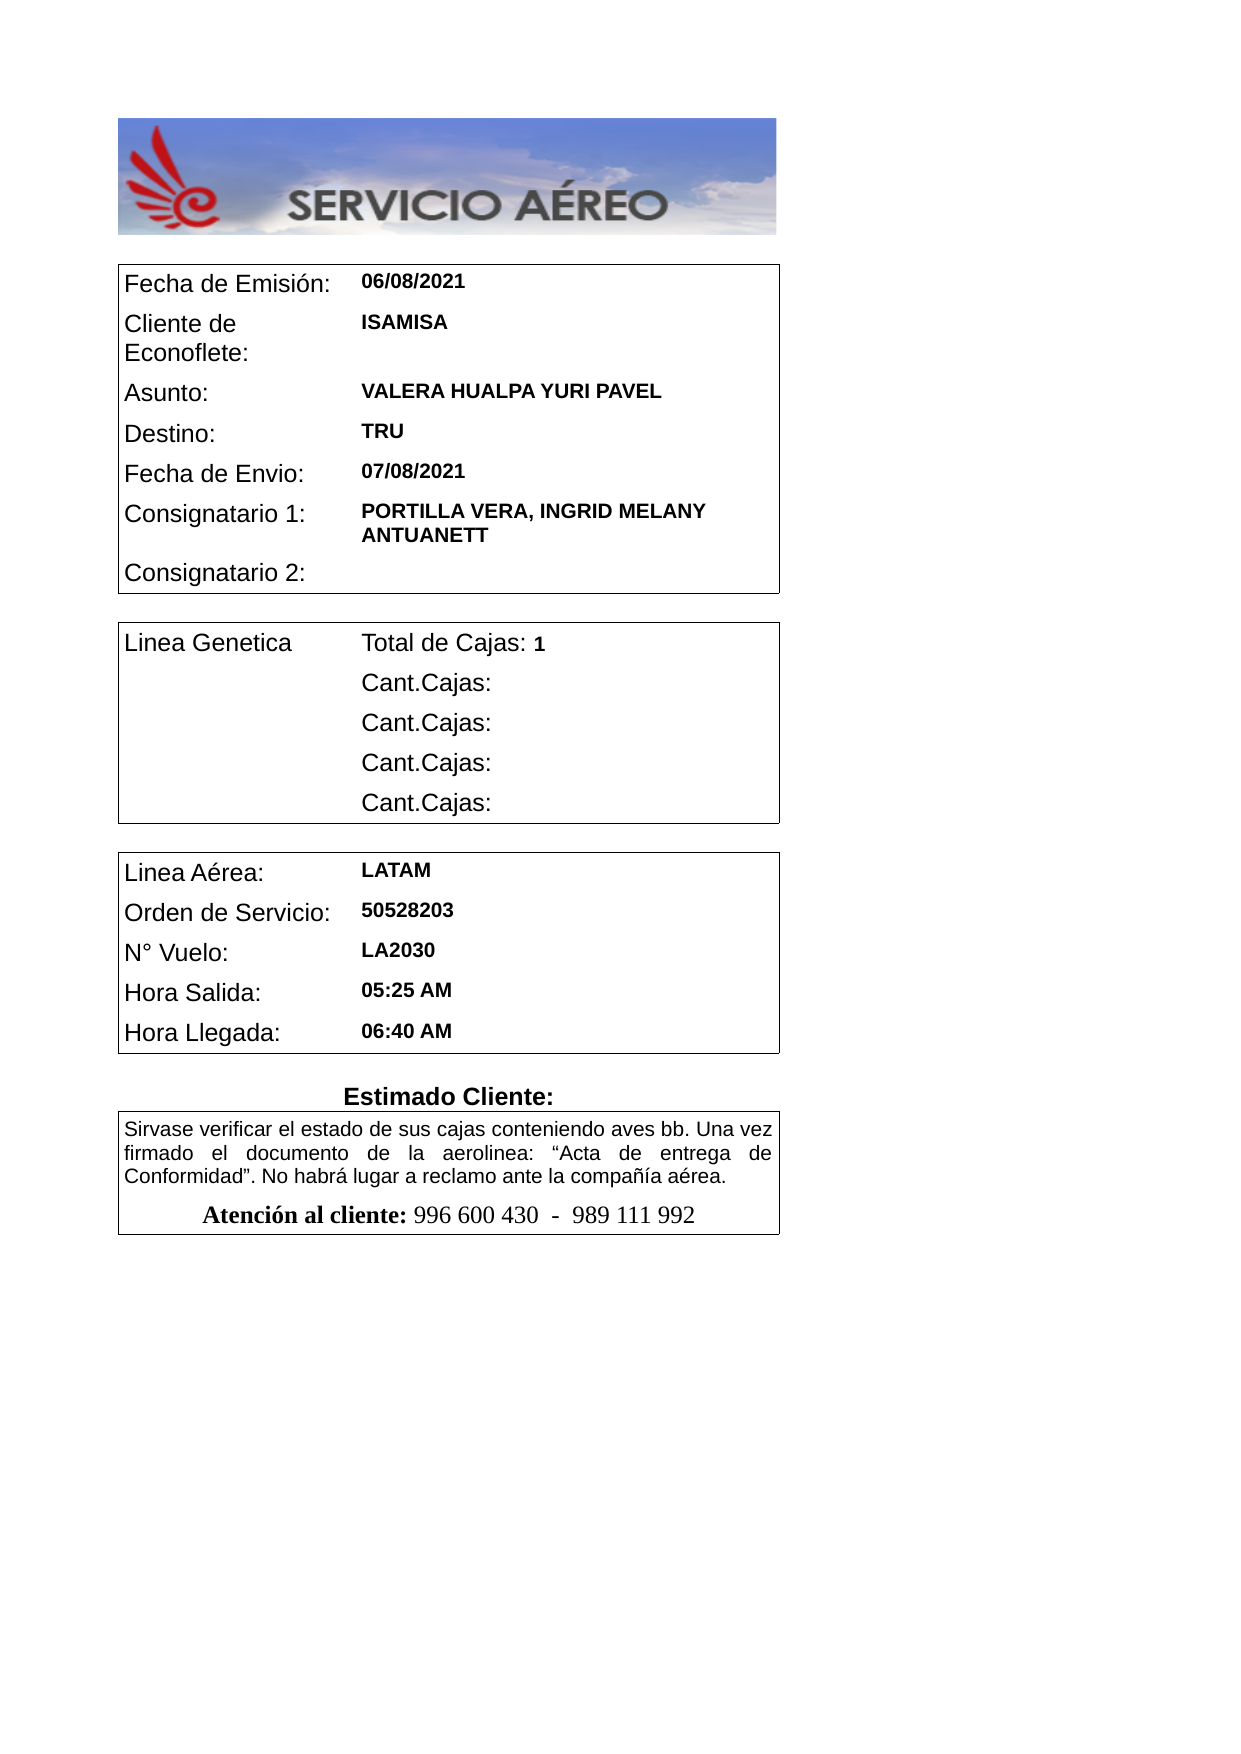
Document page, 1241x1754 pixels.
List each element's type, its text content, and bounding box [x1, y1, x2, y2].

table_cell N° Vuelo: [119, 932, 356, 972]
table_cell 07/08/2021 [356, 453, 779, 493]
table_cell Estimado Cliente: [118, 1054, 779, 1111]
table_cell LA2030 [356, 932, 779, 972]
table_cell 06:40 AM [356, 1013, 779, 1053]
table_cell [119, 743, 356, 783]
table_header Fecha de Emisión: [119, 265, 356, 304]
table_cell [356, 824, 779, 852]
picture [118, 118, 777, 235]
table_cell Linea Aérea: [119, 853, 356, 892]
table_cell [118, 824, 356, 852]
table_cell [356, 594, 779, 622]
table_cell Sirvase verificar el estado de sus cajas conteniendo aves bb. Una vez firmado el documento de la aerolinea: “Acta de entrega de Conformidad”. No habrá lugar a reclamo ante la compañía aérea. [119, 1112, 779, 1194]
table_cell Asunto: [119, 373, 356, 413]
table_cell Linea Genetica [119, 623, 356, 662]
table_cell 50528203 [356, 892, 779, 932]
table_cell Hora Salida: [119, 973, 356, 1013]
table_cell Consignatario 1: [119, 493, 356, 553]
table_cell 05:25 AM [356, 973, 779, 1013]
table_cell Atención al cliente: 996 600 430 - 989 111 992 [119, 1194, 779, 1234]
table_cell Total de Cajas: 1 [356, 623, 779, 662]
table_cell Orden de Servicio: [119, 892, 356, 932]
table_cell [118, 594, 356, 622]
table_cell TRU [356, 413, 779, 453]
table_cell [119, 662, 356, 702]
table_cell [119, 702, 356, 742]
table_cell Cant.Cajas: [356, 702, 779, 742]
table_cell VALERA HUALPA YURI PAVEL [356, 373, 779, 413]
table_header 06/08/2021 [356, 265, 779, 304]
table_cell LATAM [356, 853, 779, 892]
table_cell PORTILLA VERA, INGRID MELANY ANTUANETT [356, 493, 779, 553]
table_cell Fecha de Envio: [119, 453, 356, 493]
table_cell Destino: [119, 413, 356, 453]
table_cell [356, 553, 779, 593]
table_cell Cant.Cajas: [356, 783, 779, 823]
table_cell Cant.Cajas: [356, 743, 779, 783]
table_cell Cant.Cajas: [356, 662, 779, 702]
table_cell Hora Llegada: [119, 1013, 356, 1053]
table_cell [119, 783, 356, 823]
table_cell ISAMISA [356, 304, 779, 373]
table_cell Cliente de Econoflete: [119, 304, 356, 373]
table_cell Consignatario 2: [119, 553, 356, 593]
